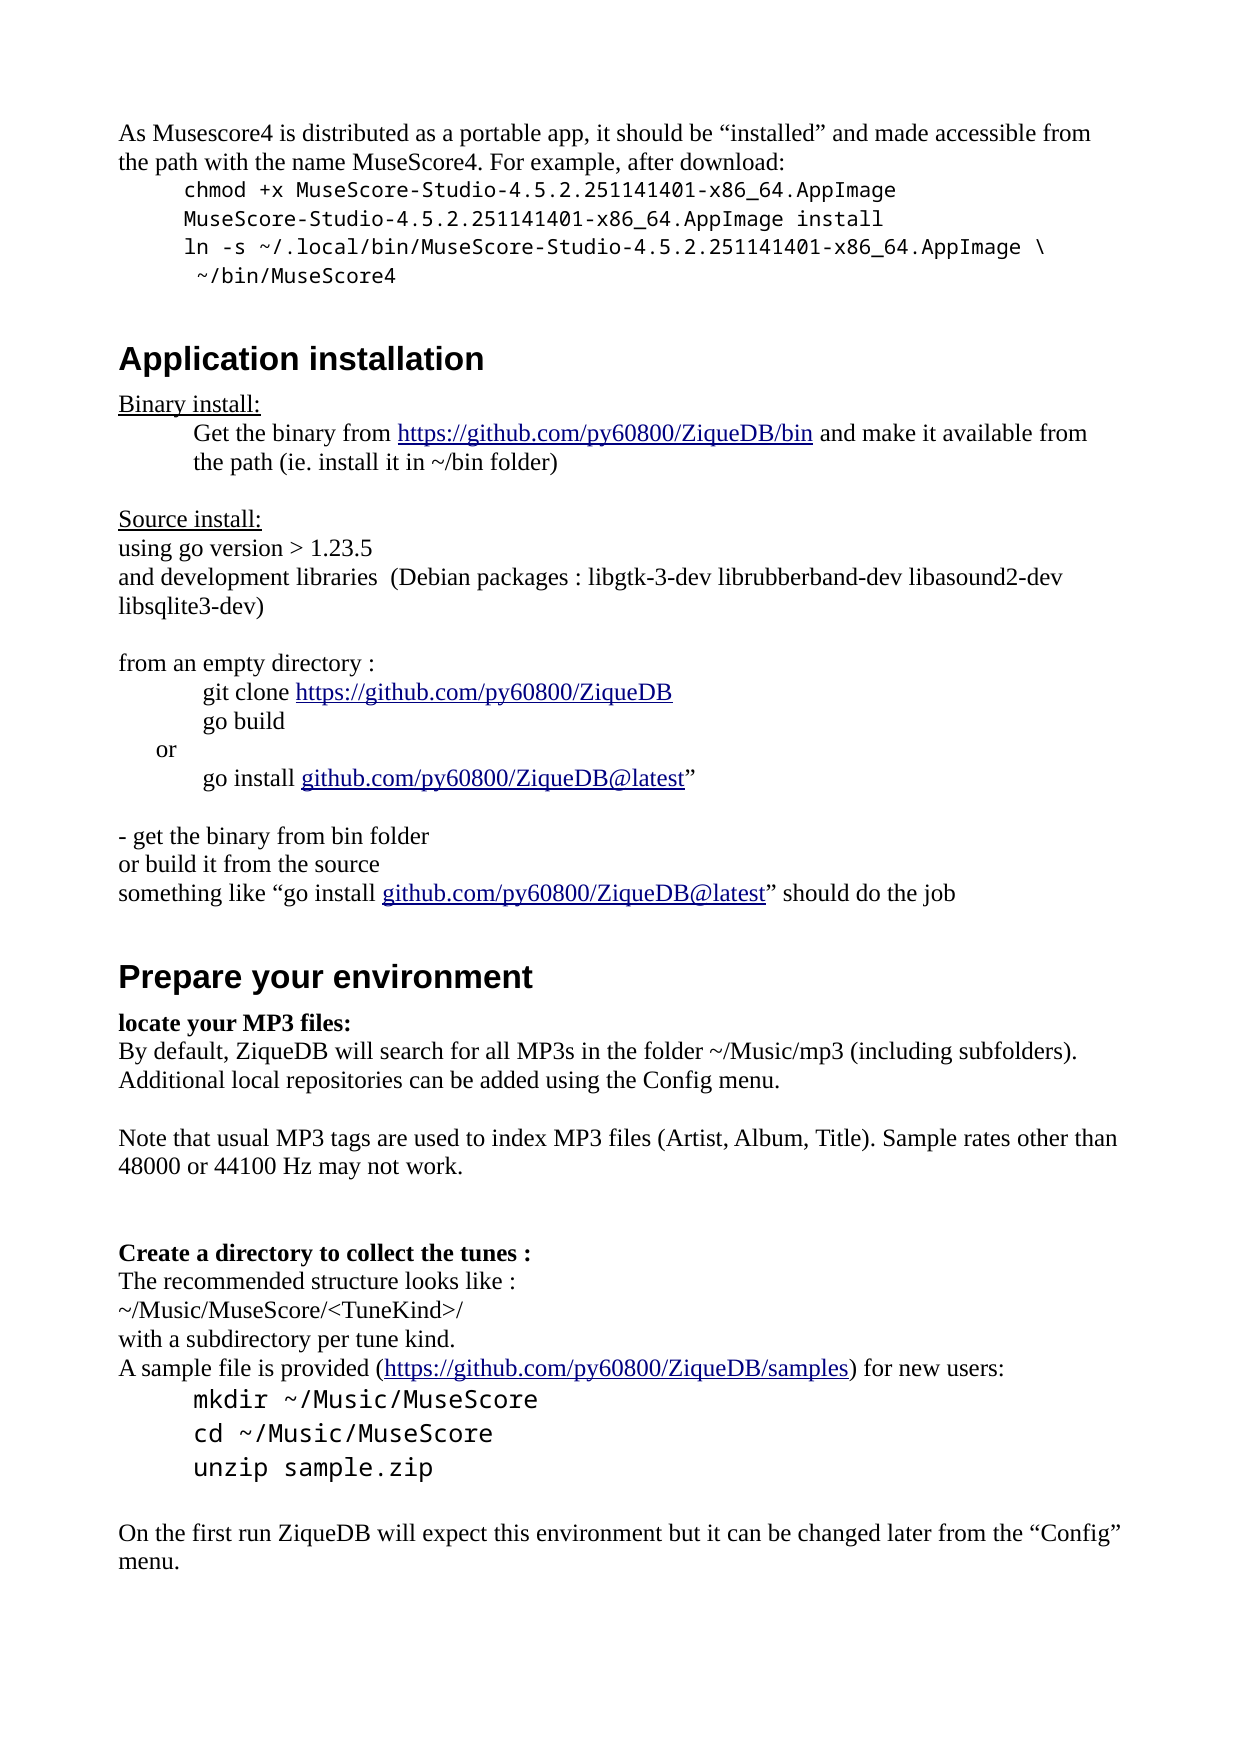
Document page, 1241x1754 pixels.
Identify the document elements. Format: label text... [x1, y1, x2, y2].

text or build it from the source [118, 849, 1122, 878]
text go install github.com/py60800/ZiqueDB@latest” [202, 763, 1122, 792]
text and development libraries (Debian packages : libgtk-3-dev librubberband-dev libasound2-dev libsqlite3-dev) [118, 562, 1122, 619]
text - get the binary from bin folder [118, 821, 1122, 849]
text Create a directory to collect the tunes : [118, 1238, 1122, 1266]
text ~/bin/MuseScore4 [184, 261, 1122, 289]
text go build [202, 706, 1122, 734]
text with a subdirectory per tune kind. [118, 1324, 1122, 1353]
text By default, ZiqueDB will search for all MP3s in the folder ~/Music/mp3 (including subfolders). [118, 1036, 1122, 1065]
text mkdir ~/Music/MuseScore [193, 1381, 1122, 1415]
text locate your MP3 files: [118, 1008, 1122, 1036]
text Note that usual MP3 tags are used to index MP3 files (Artist, Album, Title). Sample rates other than 48000 or 44100 Hz may not work. [118, 1123, 1122, 1180]
text On the first run ZiqueDB will expect this environment but it can be changed later from the “Config” menu. [118, 1518, 1122, 1575]
text cd ~/Music/MuseScore [193, 1415, 1122, 1449]
text MuseScore-Studio-4.5.2.251141401-x86_64.AppImage install [184, 204, 1122, 232]
text As Musescore4 is distributed as a portable app, it should be “installed” and made accessible from the path with the name MuseScore4. For example, after download: [118, 118, 1122, 176]
text from an empty directory : [118, 648, 1122, 677]
text The recommended structure looks like : [118, 1266, 1122, 1295]
text something like “go install github.com/py60800/ZiqueDB@latest” should do the job [118, 878, 1122, 907]
text Additional local repositories can be added using the Config menu. [118, 1065, 1122, 1094]
text git clone https://github.com/py60800/ZiqueDB [202, 677, 1122, 706]
text Get the binary from https://github.com/py60800/ZiqueDB/bin and make it available from the path (ie. install it in ~/bin folder) [193, 418, 1122, 476]
subtitle Application installation [118, 339, 1122, 377]
text Binary install: [118, 389, 1122, 418]
text chmod +x MuseScore-Studio-4.5.2.251141401-x86_64.AppImage [184, 176, 1122, 204]
text Source install: [118, 504, 1122, 533]
subtitle Prepare your environment [118, 957, 1122, 995]
text ln -s ~/.local/bin/MuseScore-Studio-4.5.2.251141401-x86_64.AppImage \ [184, 232, 1122, 261]
text using go version > 1.23.5 [118, 533, 1122, 562]
text or [156, 734, 1122, 763]
text unzip sample.zip [193, 1449, 1122, 1483]
text A sample file is provided (https://github.com/py60800/ZiqueDB/samples) for new users: [118, 1353, 1122, 1381]
text ~/Music/MuseScore/<TuneKind>/ [118, 1295, 1122, 1324]
